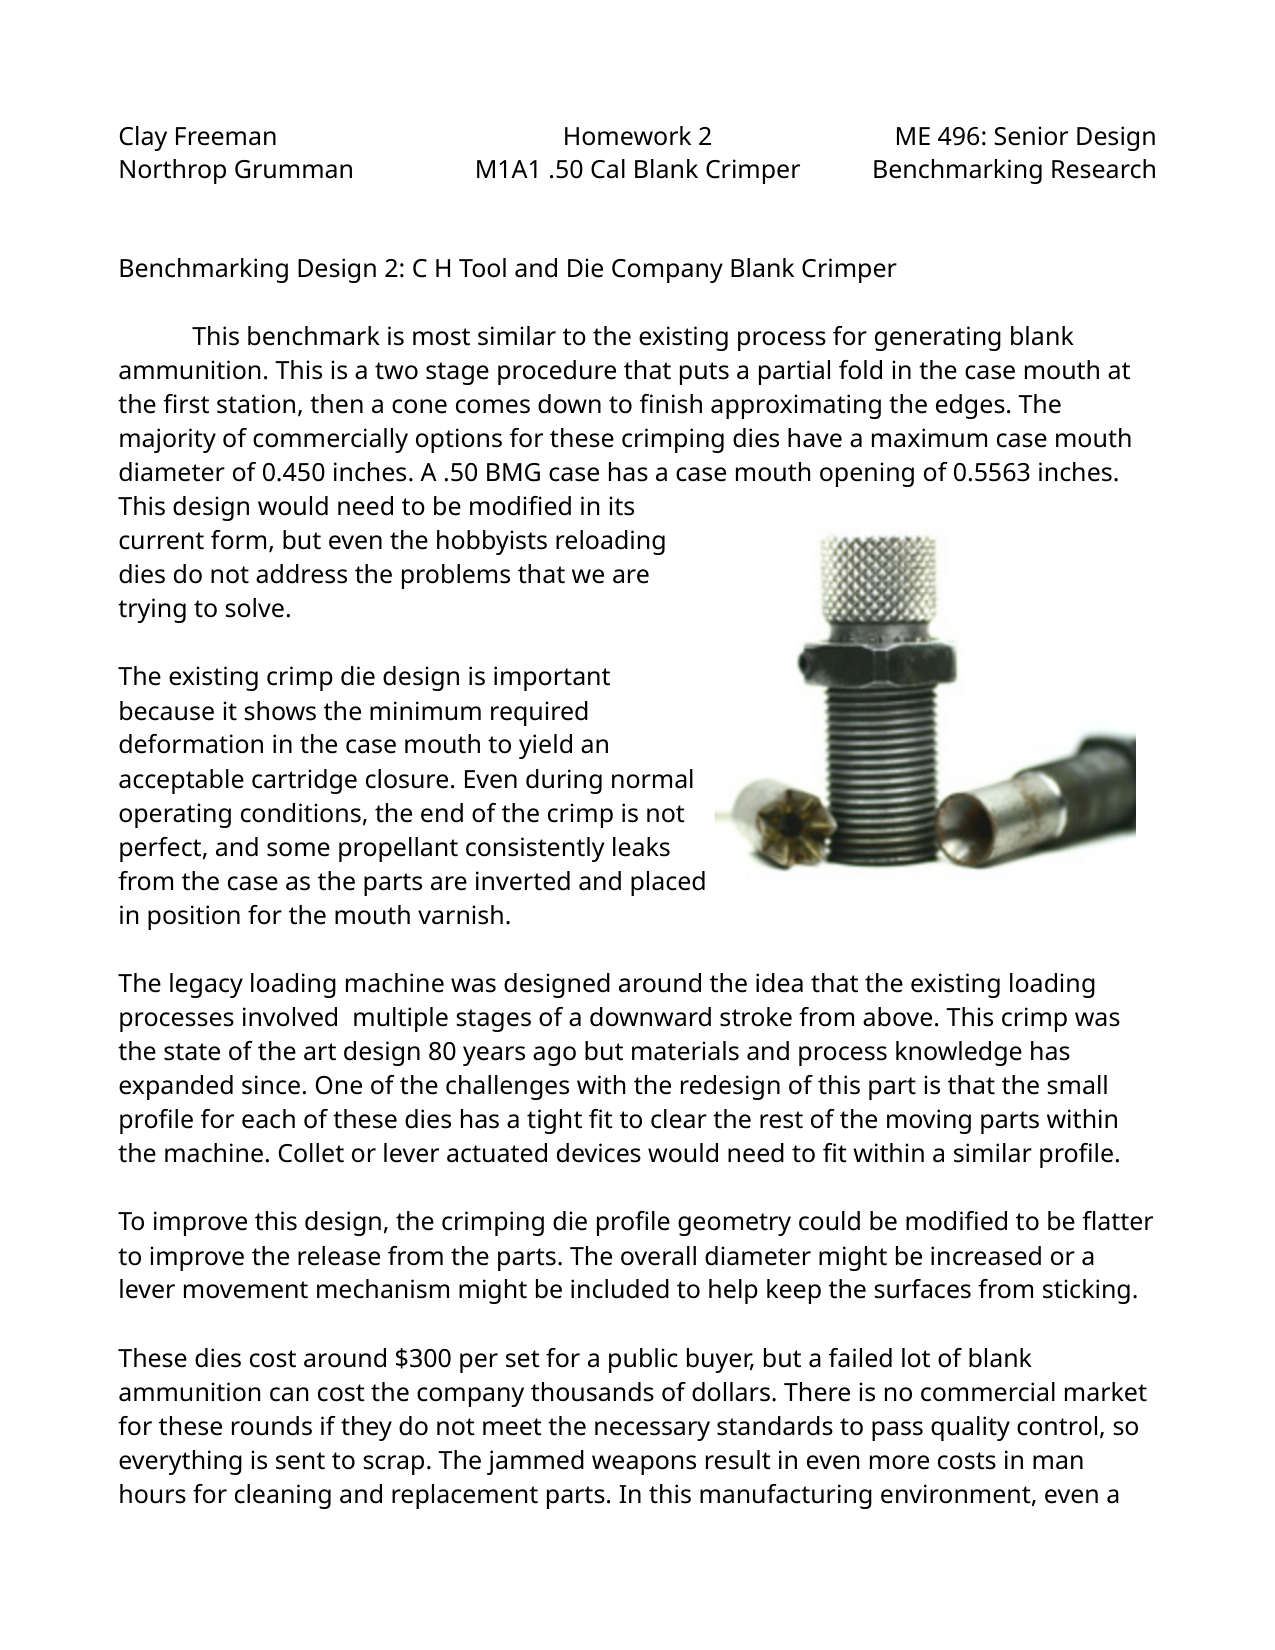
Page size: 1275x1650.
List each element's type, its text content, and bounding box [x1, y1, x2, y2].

text This benchmark is most similar to the existing process for generating blank ammunition. This is a two stage procedure that puts a partial fold in the case mouth at the first station, then a cone comes down to finish approximating the edges. The majority of commercially options for these crimping dies have a maximum case mouth diameter of 0.450 inches. A .50 BMG case has a case mouth opening of 0.5563 inches. This design would need to be modified in its current form, but even the hobbyists reloading dies do not address the problems that we are trying to solve. [118, 318, 1157, 625]
text The legacy loading machine was designed around the idea that the existing loading processes involved multiple stages of a downward stroke from above. This crimp was the state of the art design 80 years ago but materials and process knowledge has expanded since. One of the challenges with the redesign of this part is that the small profile for each of these dies has a tight fit to clear the rest of the moving parts within the machine. Collet or lever actuated devices would need to fit within a similar profile. [118, 966, 1157, 1170]
text The existing crimp die design is important because it shows the minimum required deformation in the case mouth to yield an acceptable cartridge closure. Even during normal operating conditions, the end of the crimp is not perfect, and some propellant consistently leaks from the case as the parts are inverted and placed in position for the mouth varnish. [118, 659, 1157, 932]
picture [714, 501, 1136, 901]
text These dies cost around $300 per set for a public buyer, but a failed lot of blank ammunition can cost the company thousands of dollars. There is no commercial market for these rounds if they do not meet the necessary standards to pass quality control, so everything is sent to scrap. The jammed weapons result in even more costs in man hours for cleaning and replacement parts. In this manufacturing environment, even a [118, 1340, 1157, 1511]
text To improve this design, the crimping die profile geometry could be modified to be flatter to improve the release from the parts. The overall diameter might be increased or a lever movement mechanism might be included to help keep the surfaces from sticking. [118, 1204, 1157, 1306]
text Benchmarking Design 2: C H Tool and Die Company Blank Crimper [118, 250, 1157, 284]
